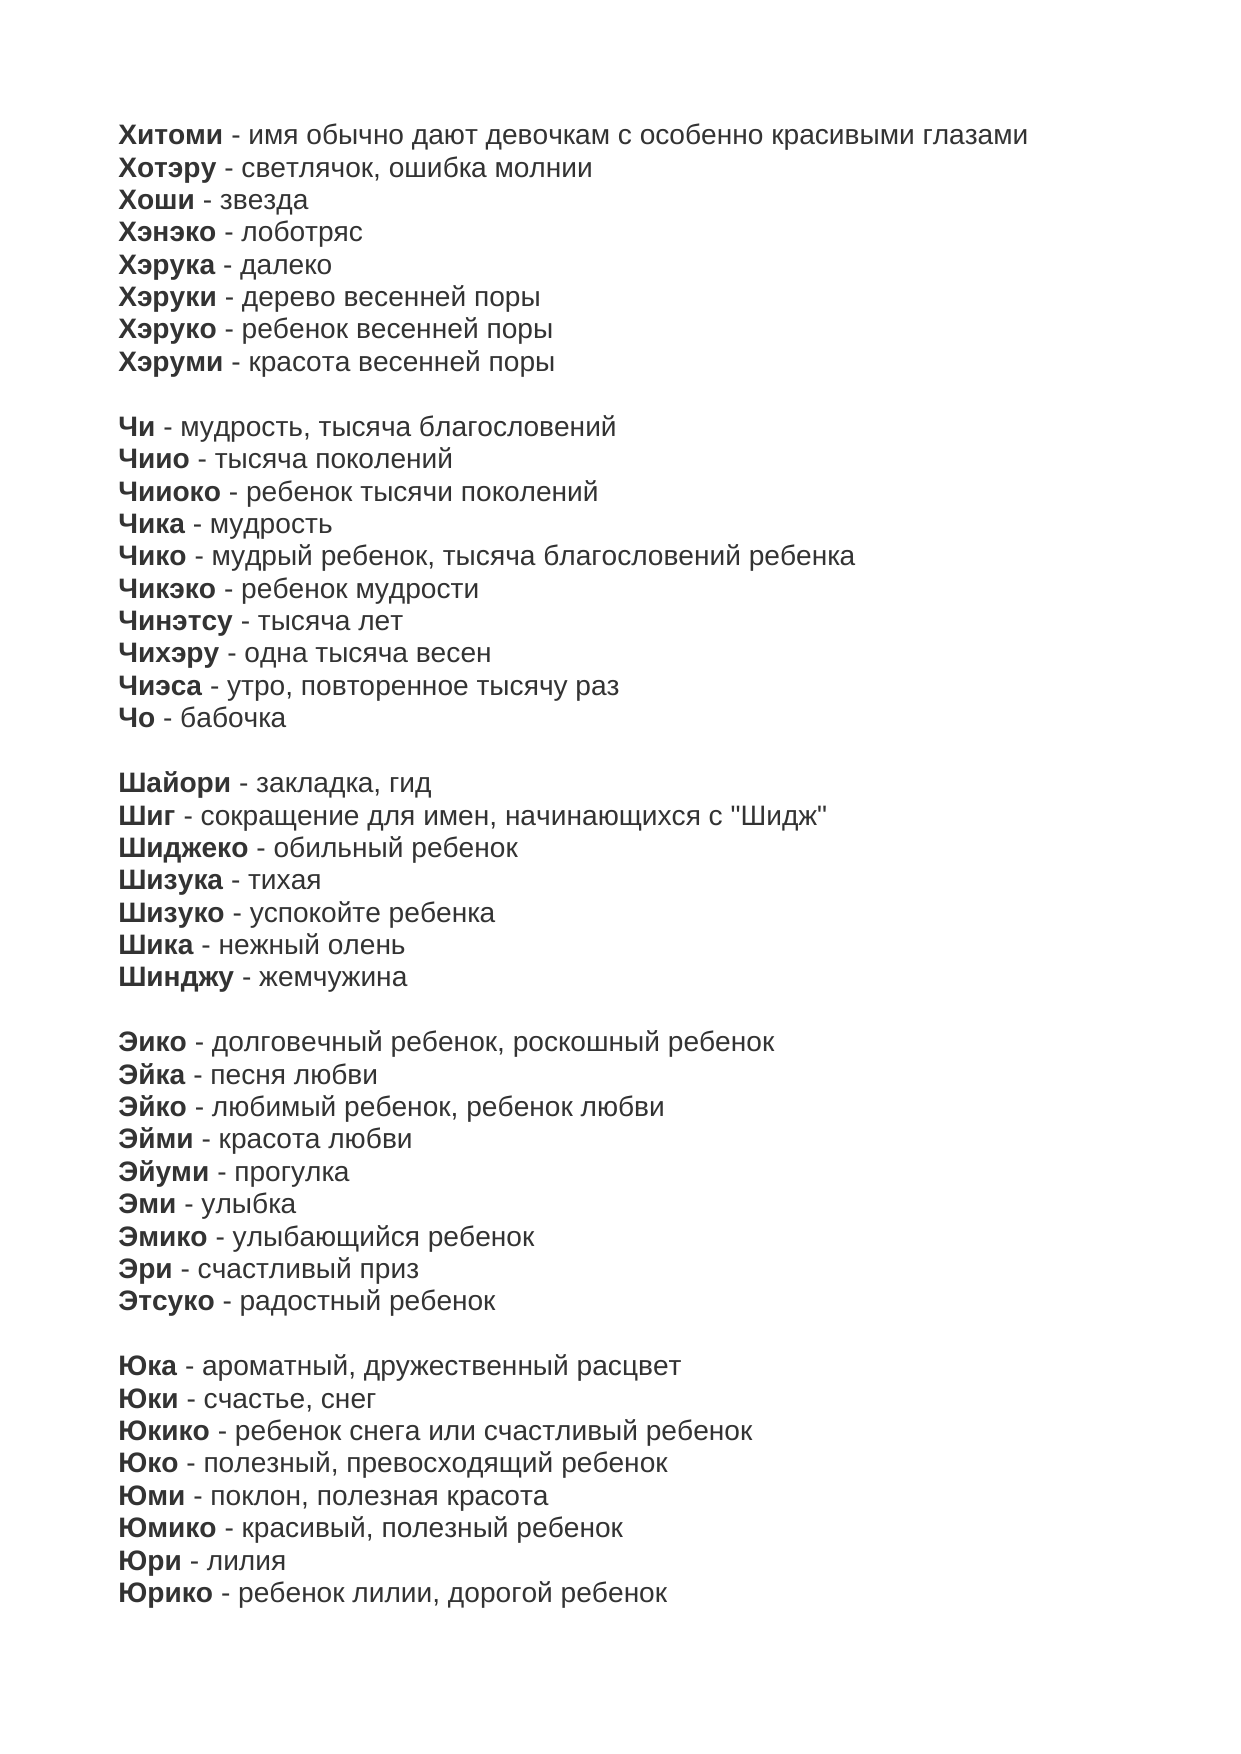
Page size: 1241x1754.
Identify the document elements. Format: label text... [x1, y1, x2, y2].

text Хитоми - имя обычно дают девочкам с особенно красивыми глазами Хотэру - светлячок, ошибка молнии Хоши - звезда Хэнэко - лоботряс Хэрука - далеко Хэруки - дерево весенней поры Хэруко - ребенок весенней поры Хэруми - красота весенней поры Чи - мудрость, тысяча благословений Чиио - тысяча поколений Чииоко - ребенок тысячи поколений Чика - мудрость Чико - мудрый ребенок, тысяча благословений ребенка Чикэко - ребенок мудрости Чинэтсу - тысяча лет Чихэру - одна тысяча весен Чиэса - утро, повторенное тысячу раз Чо - бабочка Шайори - закладка, гид Шиг - сокращение для имен, начинающихся с "Шидж" Шиджеко - обильный ребенок Шизука - тихая Шизуко - успокойте ребенка Шика - нежный олень Шинджу - жемчужина Эико - долговечный ребенок, роскошный ребенок Эйка - песня любви Эйко - любимый ребенок, ребенок любви Эйми - красота любви Эйуми - прогулка Эми - улыбка Эмико - улыбающийся ребенок Эри - счастливый приз Этсуко - радостный ребенок Юка - ароматный, дружественный расцвет Юки - счастье, снег Юкико - ребенок снега или счастливый ребенок Юко - полезный, превосходящий ребенок Юми - поклон, полезная красота Юмико - красивый, полезный ребенок Юри - лилия Юрико - ребенок лилии, дорогой ребенок [118, 118, 1122, 1608]
